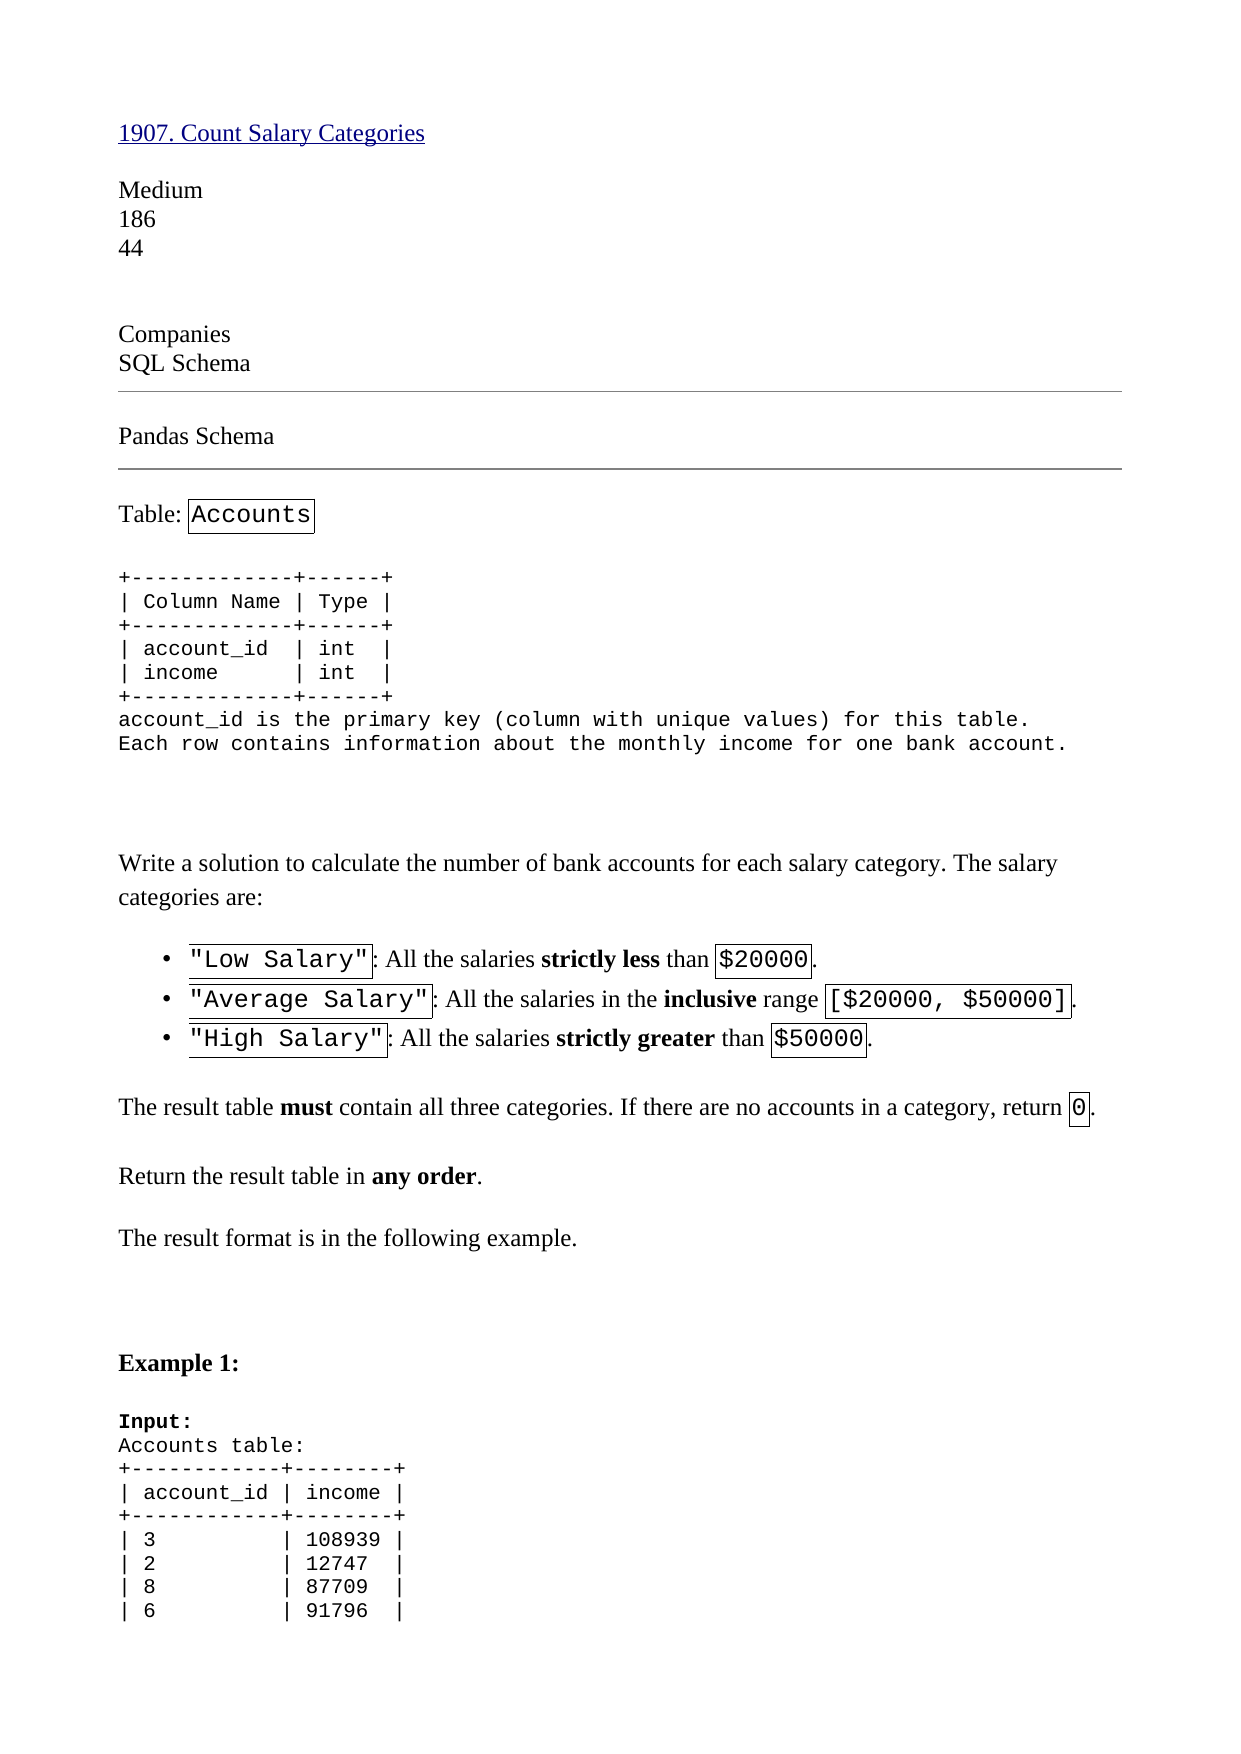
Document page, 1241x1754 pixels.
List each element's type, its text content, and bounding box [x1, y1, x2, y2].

text | account_id | int | [118, 638, 1122, 662]
text +-------------+------+ [118, 567, 1122, 591]
list "Low Salary": All the salaries strictly less than $20000. [162, 944, 372, 978]
text [315, 498, 1122, 533]
text +------------+--------+ [118, 1506, 1122, 1529]
text | Column Name | Type | [118, 591, 1122, 615]
text 44 [118, 233, 1122, 262]
list "Low Salary": All the salaries strictly less than $20000. [812, 944, 1122, 978]
text +------------+--------+ [118, 1458, 1122, 1482]
text | 3 | 108939 | [118, 1529, 1122, 1553]
text Pandas Schema [118, 421, 1122, 450]
list "Low Salary": All the salaries strictly less than $20000. [373, 944, 715, 978]
text +-------------+------+ [118, 686, 1122, 709]
text The result format is in the following example. [118, 1223, 1122, 1252]
list "High Salary": All the salaries strictly greater than $50000. [162, 1023, 387, 1057]
text | 6 | 91796 | [118, 1600, 1122, 1624]
list "Average Salary": All the salaries in the inclusive range [$20000, $50000]. [162, 983, 432, 1018]
text The result table must contain all three categories. If there are no accounts in a category, return [118, 1092, 1069, 1126]
text 0 [1070, 1093, 1089, 1126]
text account_id is the primary key (column with unique values) for this table. [118, 709, 1122, 733]
text | 8 | 87709 | [118, 1576, 1122, 1600]
text | 2 | 12747 | [118, 1553, 1122, 1576]
text 1907. Count Salary Categories [118, 118, 1122, 147]
text SQL Schema [118, 348, 1122, 377]
text | account_id | income | [118, 1482, 1122, 1506]
text +-------------+------+ [118, 615, 1122, 638]
text Input: [118, 1411, 1122, 1434]
text Each row contains information about the monthly income for one bank account. [118, 733, 1122, 757]
list "Low Salary": All the salaries strictly less than $20000. [716, 945, 811, 978]
text Write a solution to calculate the number of bank accounts for each salary category. The salary categories are: [118, 848, 1122, 910]
list "High Salary": All the salaries strictly greater than $50000. [388, 1023, 771, 1057]
list "High Salary": All the salaries strictly greater than $50000. [772, 1024, 866, 1057]
text | income | int | [118, 662, 1122, 686]
text Return the result table in any order. [118, 1161, 1122, 1190]
list "Average Salary": All the salaries in the inclusive range [$20000, $50000]. [826, 985, 1071, 1018]
text Accounts table: [118, 1434, 1122, 1458]
list "High Salary": All the salaries strictly greater than $50000. [867, 1023, 1122, 1057]
text Example 1: [118, 1348, 1122, 1377]
list "Average Salary": All the salaries in the inclusive range [$20000, $50000]. [433, 983, 1071, 1018]
text 186 [118, 204, 1122, 233]
text Medium [118, 176, 1122, 204]
list "Average Salary": All the salaries in the inclusive range [$20000, $50000]. [1072, 983, 1122, 1018]
text Table: Accounts [118, 498, 314, 533]
text Companies [118, 319, 1122, 348]
text . [1090, 1092, 1122, 1126]
